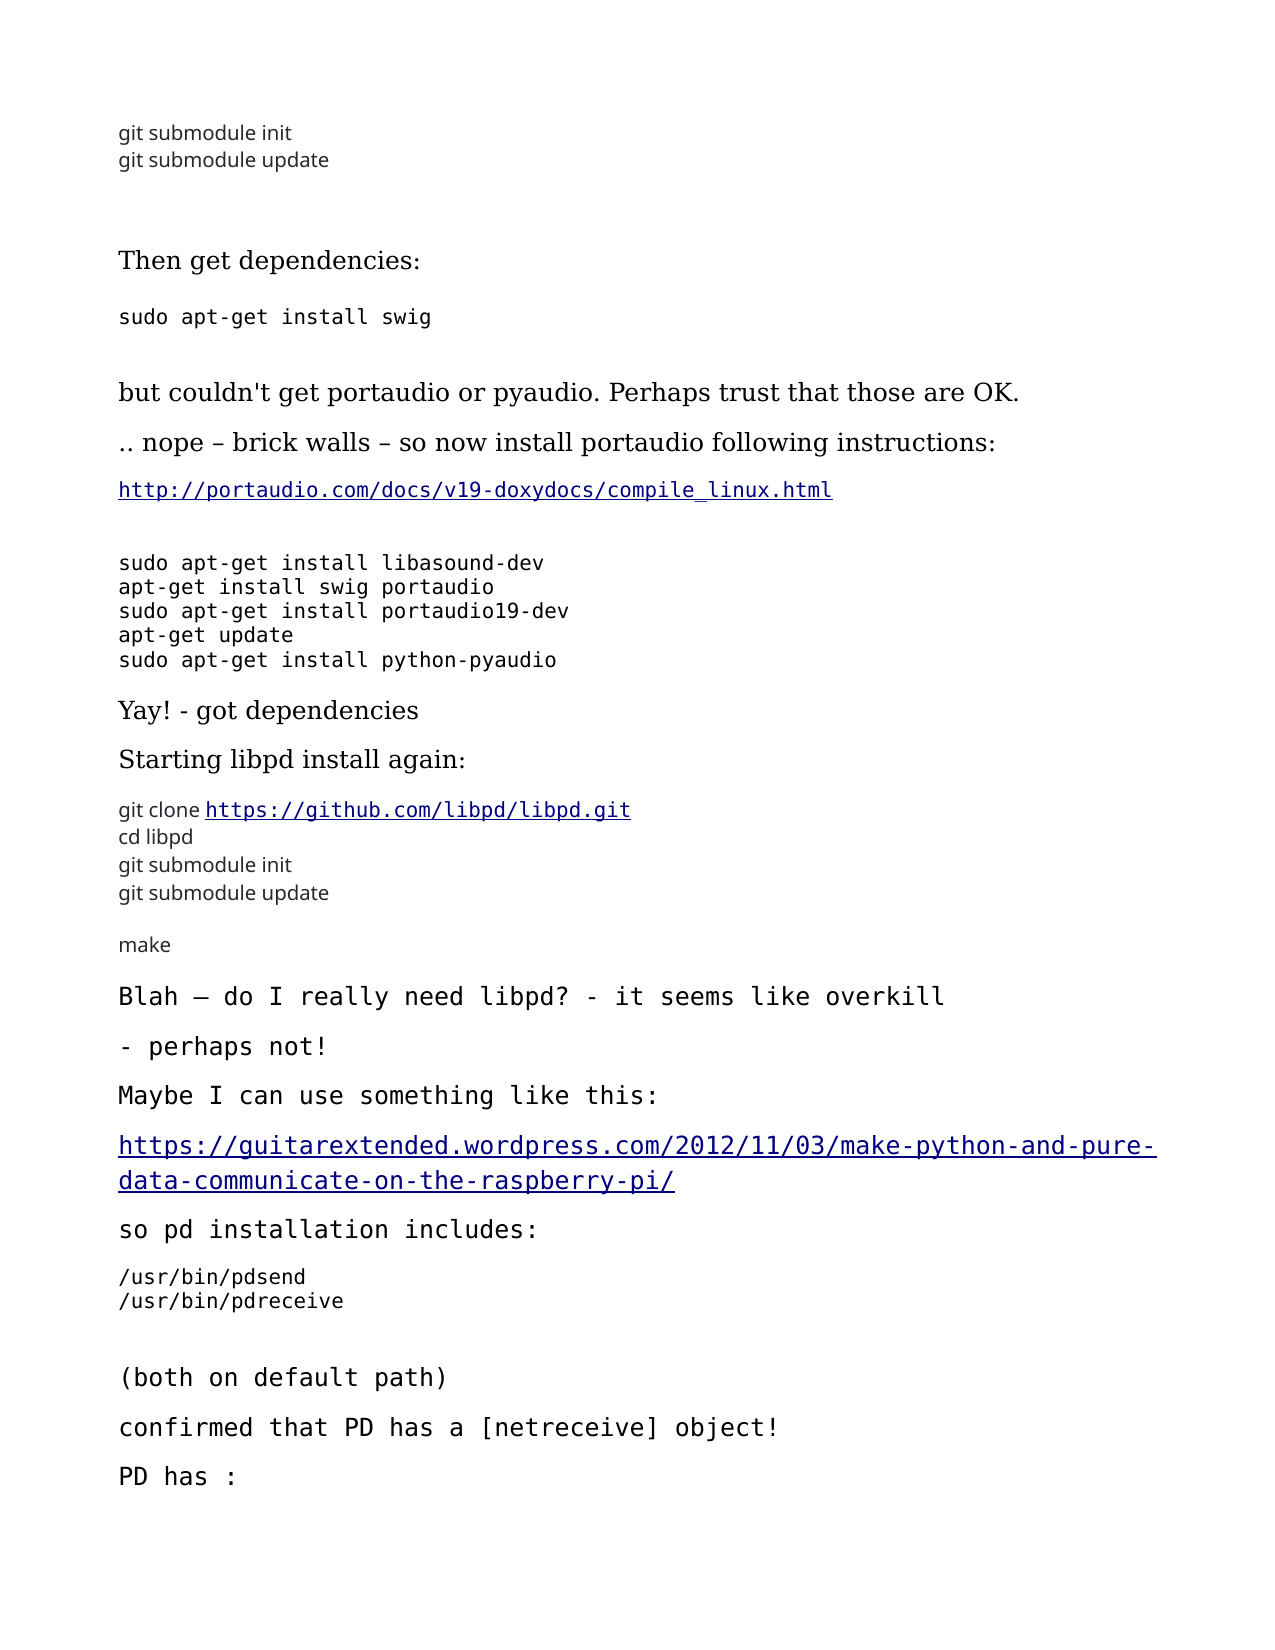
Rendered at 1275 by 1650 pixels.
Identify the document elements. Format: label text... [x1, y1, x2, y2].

text sudo apt-get install libasound-dev [118, 551, 1157, 575]
text Starting libpd install again: [118, 746, 1157, 775]
text confirmed that PD has a [netreceive] object! [118, 1413, 1157, 1442]
text Blah – do I really need libpd? - it seems like overkill [118, 982, 1157, 1012]
text so pd installation includes: [118, 1216, 1157, 1245]
text PD has : [118, 1463, 1157, 1492]
text git submodule update [118, 146, 1157, 173]
text https://guitarextended.wordpress.com/2012/11/03/make-python-and-pure- [118, 1131, 1157, 1156]
text git submodule update [118, 878, 1157, 906]
text apt-get install swig portaudio [118, 575, 1157, 599]
text sudo apt-get install python-pyaudio [118, 648, 1157, 672]
text Then get dependencies: [118, 246, 1157, 276]
text git submodule init [118, 118, 1157, 146]
text - perhaps not! [118, 1032, 1157, 1061]
text /usr/bin/pdreceive [118, 1289, 1157, 1314]
text but couldn't get portaudio or pyaudio. Perhaps trust that those are OK. [118, 378, 1157, 408]
text (both on default path) [118, 1363, 1157, 1393]
text apt-get update [118, 623, 1157, 648]
text Maybe I can use something like this: [118, 1082, 1157, 1111]
text data-communicate-on-the-raspberry-pi/ [118, 1158, 1157, 1195]
text sudo apt-get install portaudio19-dev [118, 599, 1157, 623]
text /usr/bin/pdsend [118, 1265, 1157, 1289]
text cd libpd [118, 823, 1157, 851]
text Yay! - got dependencies [118, 696, 1157, 725]
text .. nope – brick walls – so now install portaudio following instructions: [118, 428, 1157, 457]
text http://portaudio.com/docs/v19-doxydocs/compile_linux.html [118, 478, 1157, 502]
text git submodule init [118, 851, 1157, 878]
text make [118, 930, 1157, 958]
text sudo apt-get install swig [118, 305, 1157, 329]
text git clone https://github.com/libpd/libpd.git [118, 795, 1157, 823]
